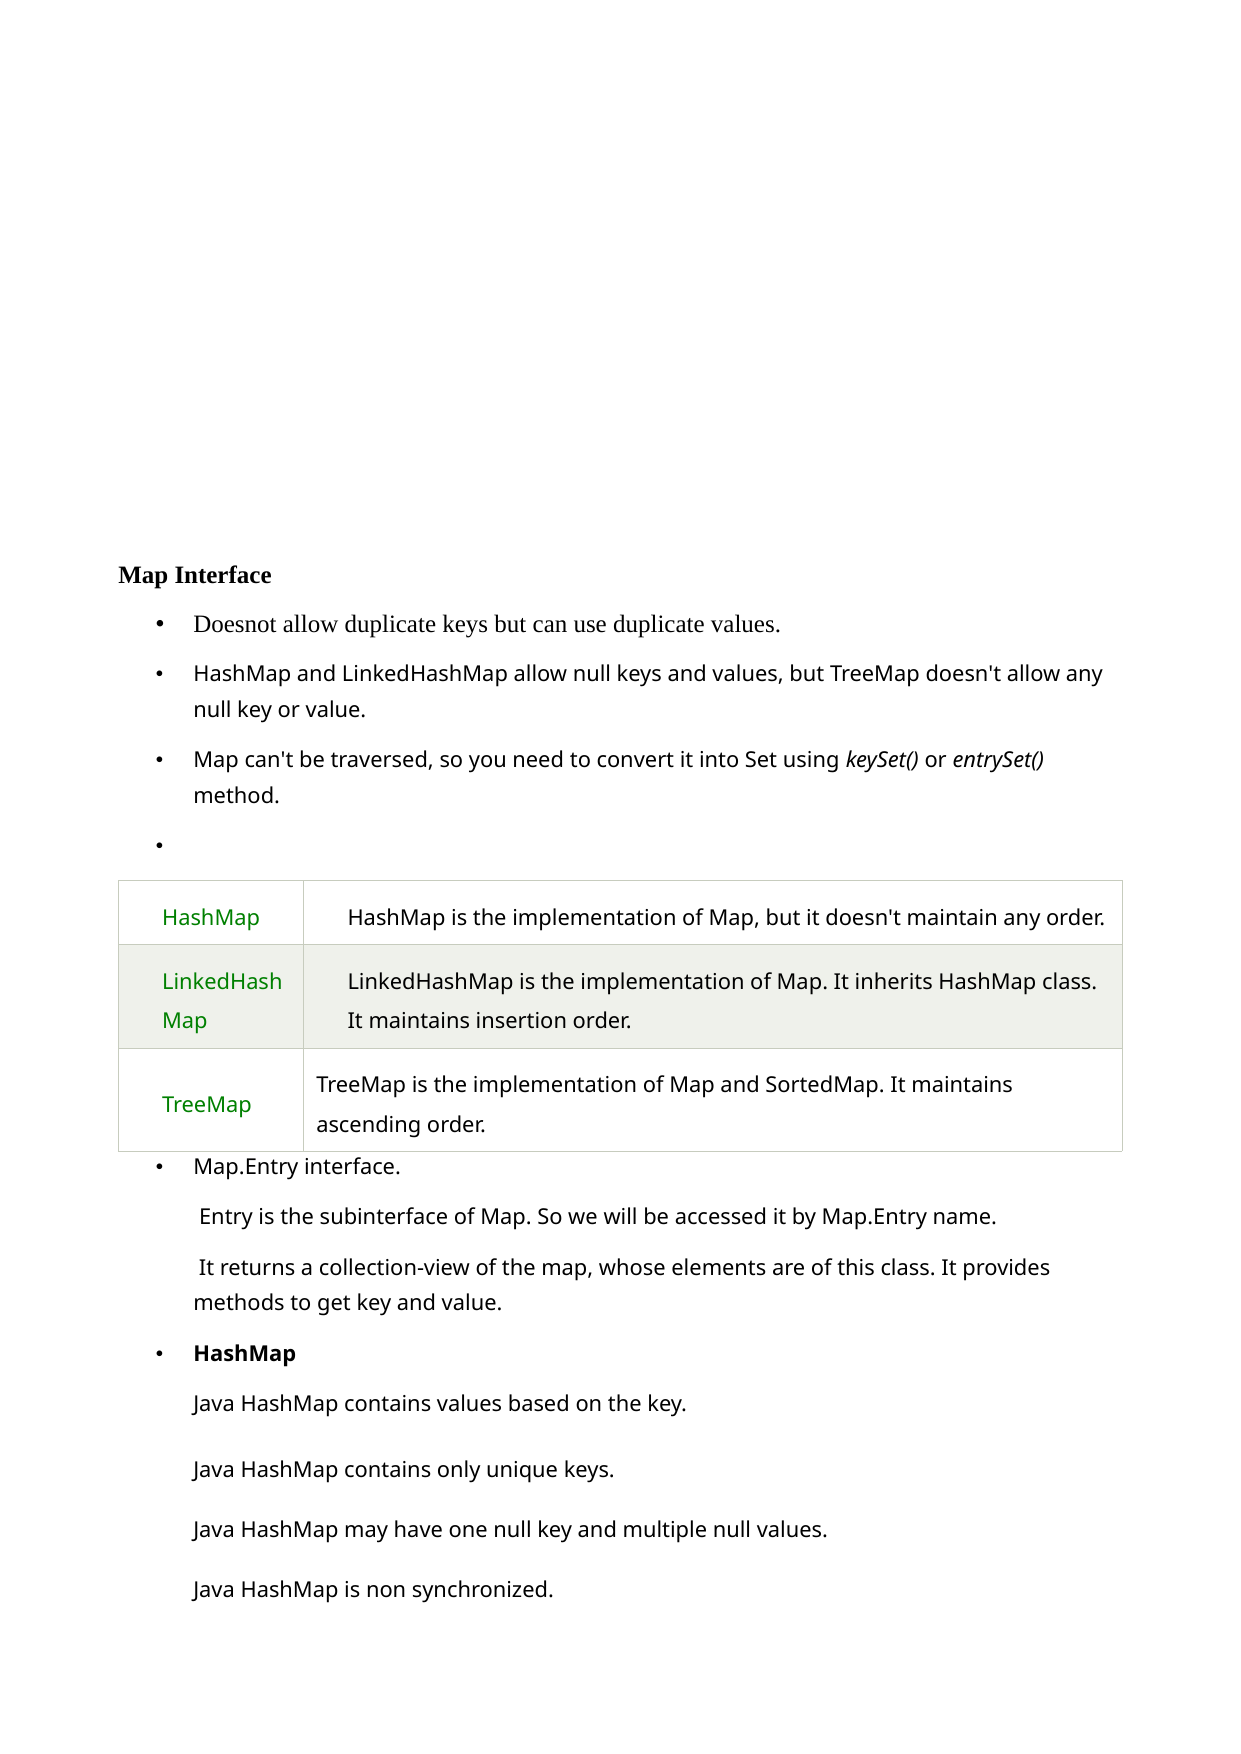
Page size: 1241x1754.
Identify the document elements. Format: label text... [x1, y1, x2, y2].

list Doesnot allow duplicate keys but can use duplicate values. [156, 609, 1122, 637]
table_cell TreeMap [119, 1049, 303, 1151]
table_header HashMap [119, 881, 303, 944]
table_header HashMap is the implementation of Map, but it doesn't maintain any order. [304, 881, 1122, 944]
list Entry is the subinterface of Map. So we will be accessed it by Map.Entry name. [156, 1201, 1122, 1231]
table_cell LinkedHashMap is the implementation of Map. It inherits HashMap class. It maintains insertion order. [304, 945, 1122, 1048]
text Map Interface [118, 560, 1122, 588]
list Map.Entry interface. [156, 1152, 1122, 1181]
list HashMap and LinkedHashMap allow null keys and values, but TreeMap doesn't allow any null key or value. [156, 658, 1122, 723]
table_cell LinkedHashMap [119, 945, 303, 1048]
list Java HashMap contains values based on the key. [156, 1388, 1122, 1418]
list It returns a collection-view of the map, whose elements are of this class. It provides methods to get key and value. [156, 1252, 1122, 1317]
table_cell TreeMap is the implementation of Map and SortedMap. It maintains ascending order. [304, 1049, 1122, 1151]
list HashMap [156, 1338, 1122, 1367]
list Java HashMap is non synchronized. [156, 1564, 1122, 1603]
list Java HashMap contains only unique keys. [156, 1444, 1122, 1483]
list Map can't be traversed, so you need to convert it into Set using keySet() or entrySet() method. [156, 744, 1122, 809]
list Java HashMap may have one null key and multiple null values. [156, 1504, 1122, 1543]
